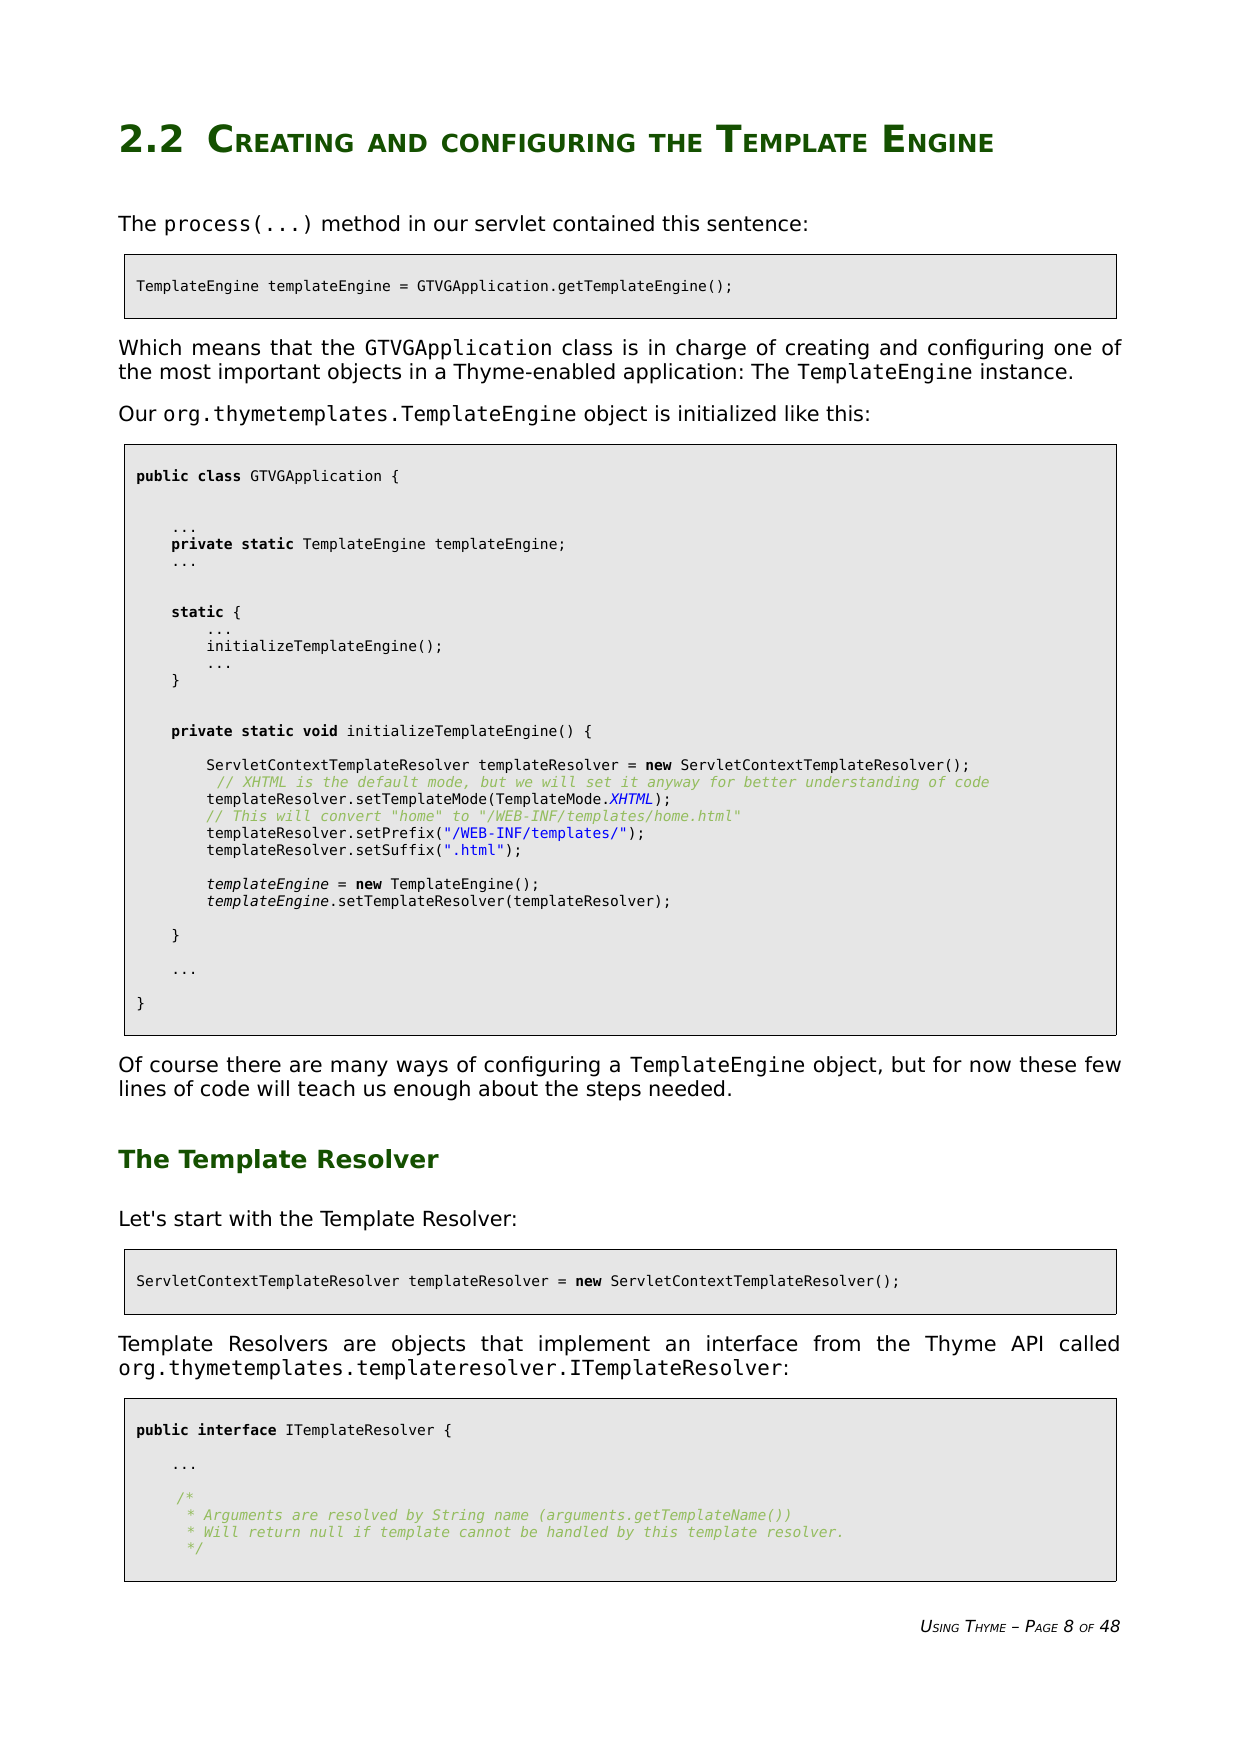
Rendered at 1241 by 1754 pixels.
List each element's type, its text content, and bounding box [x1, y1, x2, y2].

text Let's start with the Template Resolver: [118, 1207, 1122, 1232]
subtitle Creating and configuring the Template Engine [118, 118, 1122, 162]
text TemplateEngine templateEngine = GTVGApplication.getTemplateEngine(); [125, 255, 1116, 318]
text The process(...) method in our servlet contained this sentence: [118, 212, 1122, 236]
text Of course there are many ways of configuring a TemplateEngine object, but for now these few lines of code will teach us enough about the steps needed. [118, 1053, 1122, 1101]
text public interface ITemplateResolver { ... /* * Arguments are resolved by String name (arguments.getTemplateName()) * Will return null if template cannot be handled by this template resolver. */ [125, 1399, 1116, 1581]
text Which means that the GTVGApplication class is in charge of creating and configuring one of the most important objects in a Thyme-enabled application: The TemplateEngine instance. [118, 336, 1122, 385]
text Our org.thymetemplates.TemplateEngine object is initialized like this: [118, 402, 1122, 427]
text Template Resolvers are objects that implement an interface from the Thyme API called org.thymetemplates.templateresolver.ITemplateResolver: [118, 1332, 1122, 1380]
text public class GTVGApplication { ... private static TemplateEngine templateEngine; ... static { ... initializeTemplateEngine(); ... } private static void initializeTemplateEngine() { ServletContextTemplateResolver templateResolver = new ServletContextTemplateResolver(); // XHTML is the default mode, but we will set it anyway for better understanding of code templateResolver.setTemplateMode(TemplateMode.XHTML); // This will convert "home" to "/WEB-INF/templates/home.html" templateResolver.setPrefix("/WEB-INF/templates/"); templateResolver.setSuffix(".html"); templateEngine = new TemplateEngine(); templateEngine.setTemplateResolver(templateResolver); } ... } [125, 445, 1116, 1035]
subtitle The Template Resolver [118, 1146, 1122, 1175]
text ServletContextTemplateResolver templateResolver = new ServletContextTemplateResolver(); [125, 1250, 1116, 1314]
